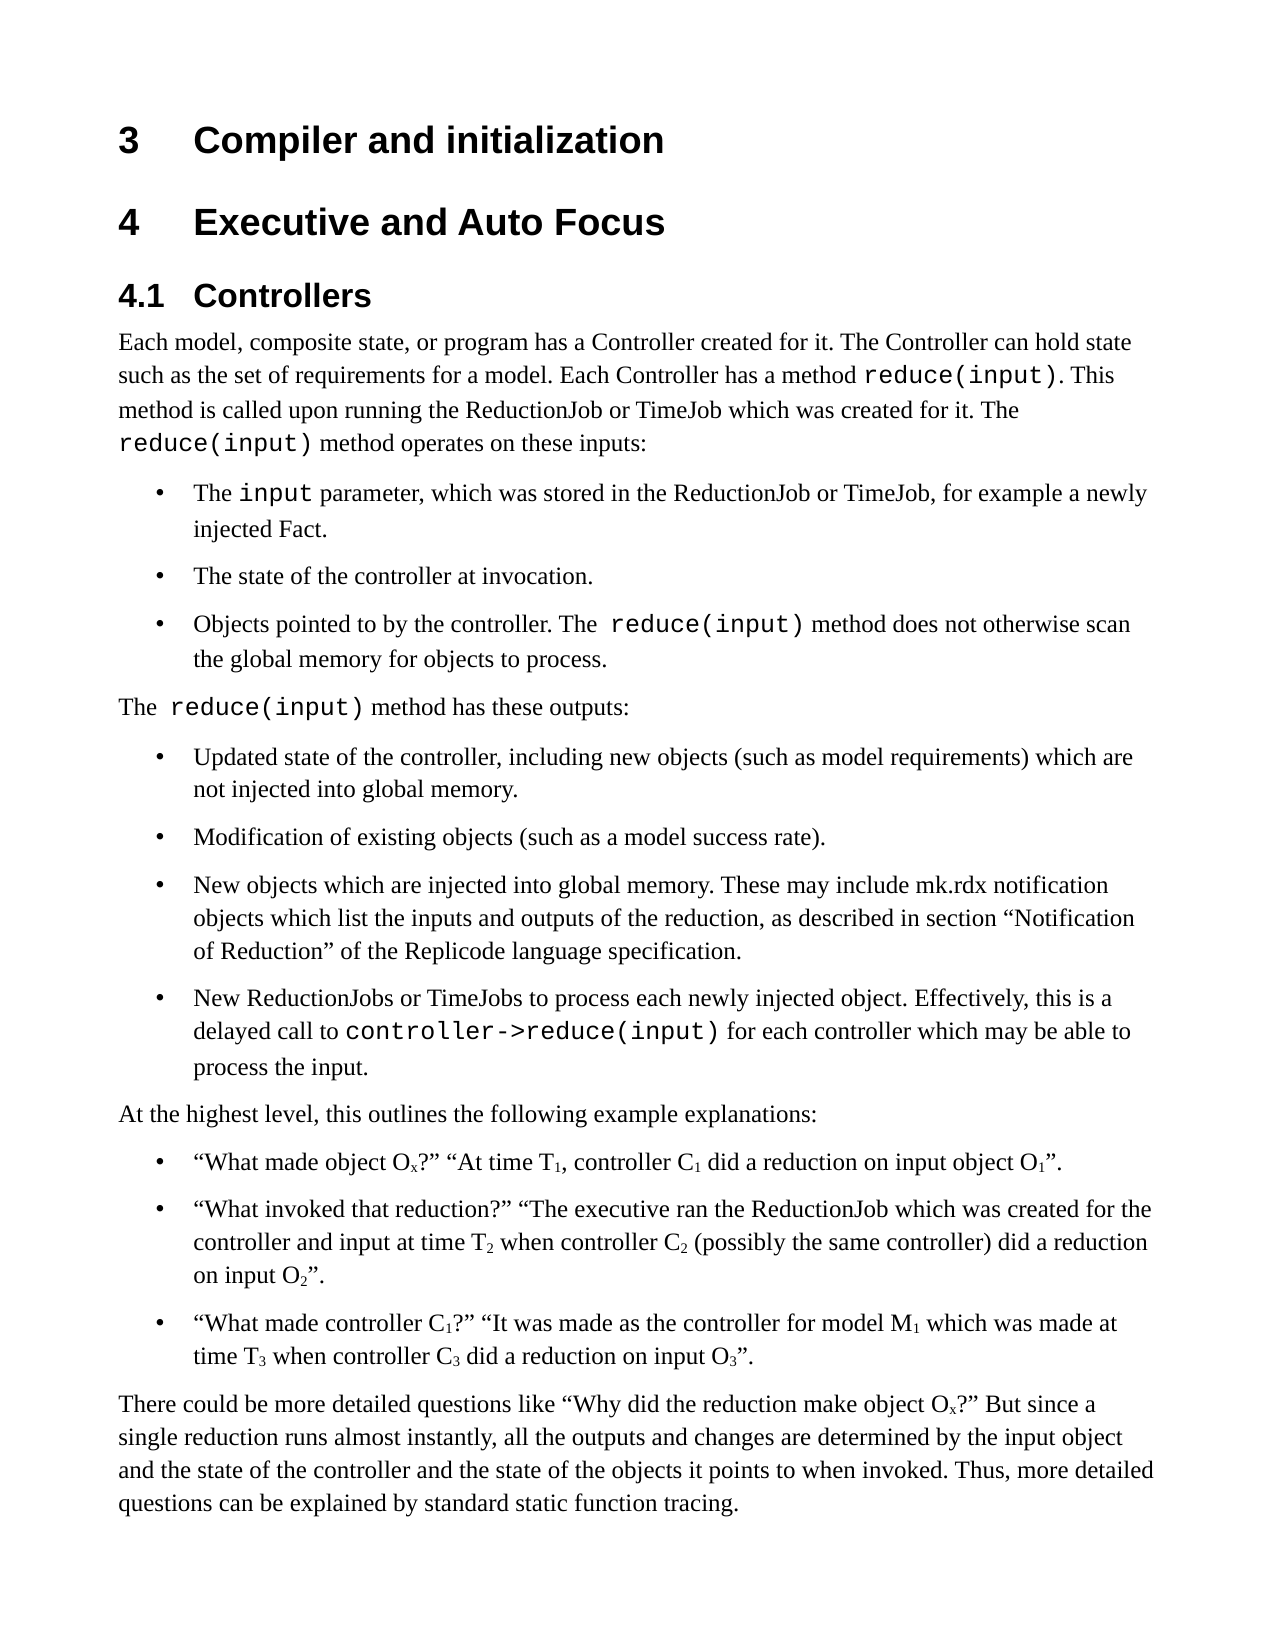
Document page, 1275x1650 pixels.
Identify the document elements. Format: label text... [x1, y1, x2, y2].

list “What made object Ox?” “At time T1, controller C1 did a reduction on input object O1”. [156, 1147, 1157, 1176]
list The input parameter, which was stored in the ReductionJob or TimeJob, for example a newly injected Fact. [156, 478, 1157, 542]
list “What invoked that reduction?” “The executive ran the ReductionJob which was created for the controller and input at time T2 when controller C2 (possibly the same controller) did a reduction on input O2”. [156, 1194, 1157, 1289]
subtitle Executive and Auto Focus [118, 199, 1157, 243]
list Updated state of the controller, including new objects (such as model requirements) which are not injected into global memory. [156, 742, 1157, 803]
subtitle Compiler and initialization [118, 118, 1157, 162]
list “What made controller C1?” “It was made as the controller for model M1 which was made at time T3 when controller C3 did a reduction on input O3”. [156, 1308, 1157, 1370]
list The state of the controller at invocation. [156, 561, 1157, 590]
list Modification of existing objects (such as a model success rate). [156, 822, 1157, 851]
subtitle Controllers [118, 276, 1157, 315]
list Objects pointed to by the controller. The reduce(input) method does not otherwise scan the global memory for objects to process. [156, 609, 1157, 673]
text There could be more detailed questions like “Why did the reduction make object Ox?” But since a single reduction runs almost instantly, all the outputs and changes are determined by the input object and the state of the controller and the state of the objects it points to when invoked. Thus, more detailed questions can be explained by standard static function tracing. [118, 1389, 1157, 1516]
text At the highest level, this outlines the following example explanations: [118, 1099, 1157, 1128]
text Each model, composite state, or program has a Controller created for it. The Controller can hold state such as the set of requirements for a model. Each Controller has a method reduce(input). This method is called upon running the ReductionJob or TimeJob which was created for it. The reduce(input) method operates on these inputs: [118, 327, 1157, 459]
text The reduce(input) method has these outputs: [118, 692, 1157, 722]
list New objects which are injected into global memory. These may include mk.rdx notification objects which list the inputs and outputs of the reduction, as described in section “Notification of Reduction” of the Replicode language specification. [156, 870, 1157, 964]
list New ReductionJobs or TimeJobs to process each newly injected object. Effectively, this is a delayed call to controller->reduce(input) for each controller which may be able to process the input. [156, 983, 1157, 1080]
